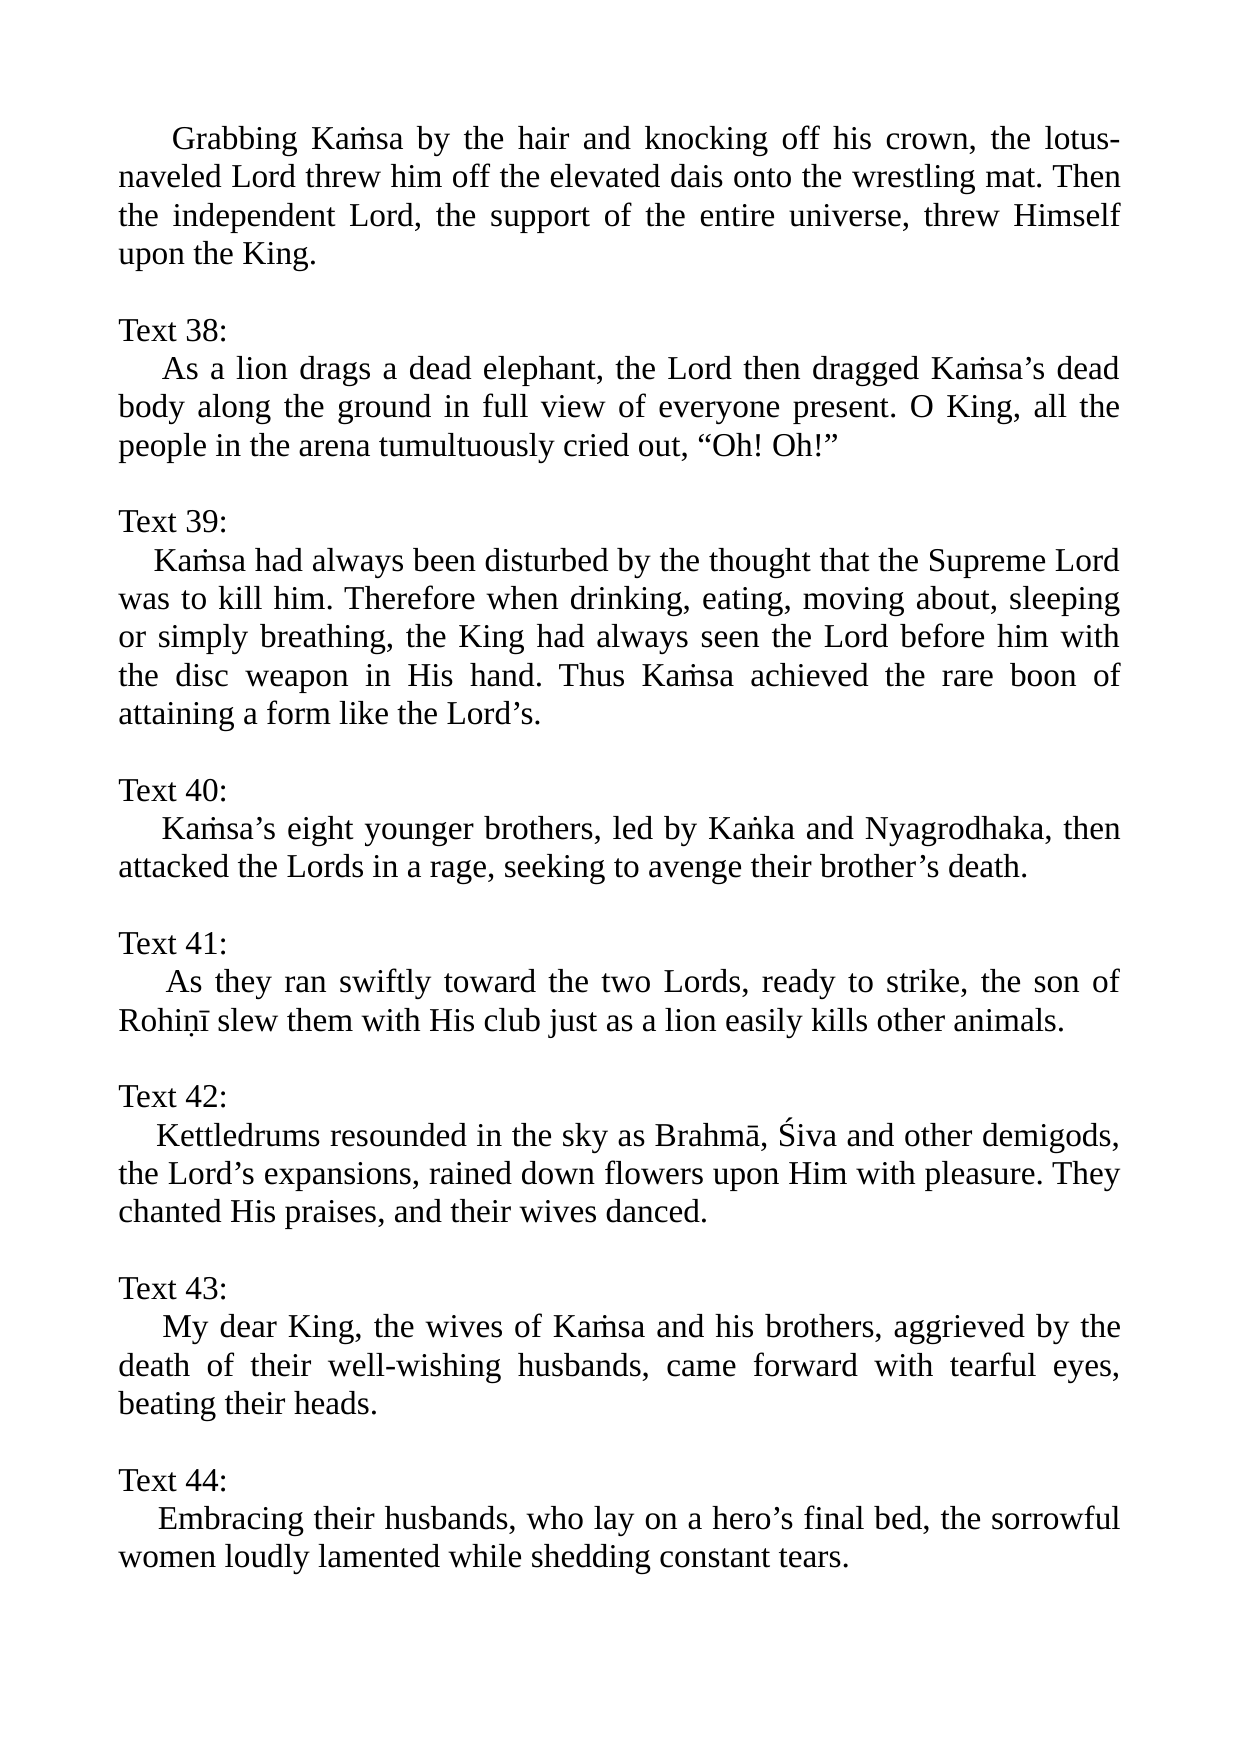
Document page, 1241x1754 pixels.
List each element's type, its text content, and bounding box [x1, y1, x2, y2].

text As a lion drags a dead elephant, the Lord then dragged Kaṁsa’s dead body along the ground in full view of everyone present. O King, all the people in the arena tumultuously cried out, “Oh! Oh!” [118, 348, 1122, 463]
text Text 39: [118, 501, 1122, 540]
text My dear King, the wives of Kaṁsa and his brothers, aggrieved by the death of their well-wishing husbands, came forward with tearful eyes, beating their heads. [118, 1306, 1122, 1421]
text As they ran swiftly toward the two Lords, ready to strike, the son of Rohiṇī slew them with His club just as a lion easily kills other animals. [118, 961, 1122, 1038]
text Kettledrums resounded in the sky as Brahmā, Śiva and other demigods, the Lord’s expansions, rained down flowers upon Him with pleasure. They chanted His praises, and their wives danced. [118, 1115, 1122, 1230]
text Embracing their husbands, who lay on a hero’s final bed, the sorrowful women loudly lamented while shedding constant tears. [118, 1498, 1122, 1575]
text Text 40: [118, 770, 1122, 808]
text Kaṁsa’s eight younger brothers, led by Kaṅka and Nyagrodhaka, then attacked the Lords in a rage, seeking to avenge their brother’s death. [118, 808, 1122, 885]
text Text 44: [118, 1460, 1122, 1498]
text Kaṁsa had always been disturbed by the thought that the Supreme Lord was to kill him. Therefore when drinking, eating, moving about, sleeping or simply breathing, the King had always seen the Lord before him with the disc weapon in His hand. Thus Kaṁsa achieved the rare boon of attaining a form like the Lord’s. [118, 540, 1122, 731]
text Grabbing Kaṁsa by the hair and knocking off his crown, the lotus-naveled Lord threw him off the elevated dais onto the wrestling mat. Then the independent Lord, the support of the entire universe, threw Himself upon the King. [118, 118, 1122, 271]
text Text 41: [118, 923, 1122, 961]
text Text 42: [118, 1076, 1122, 1115]
text Text 38: [118, 310, 1122, 348]
text Text 43: [118, 1268, 1122, 1306]
